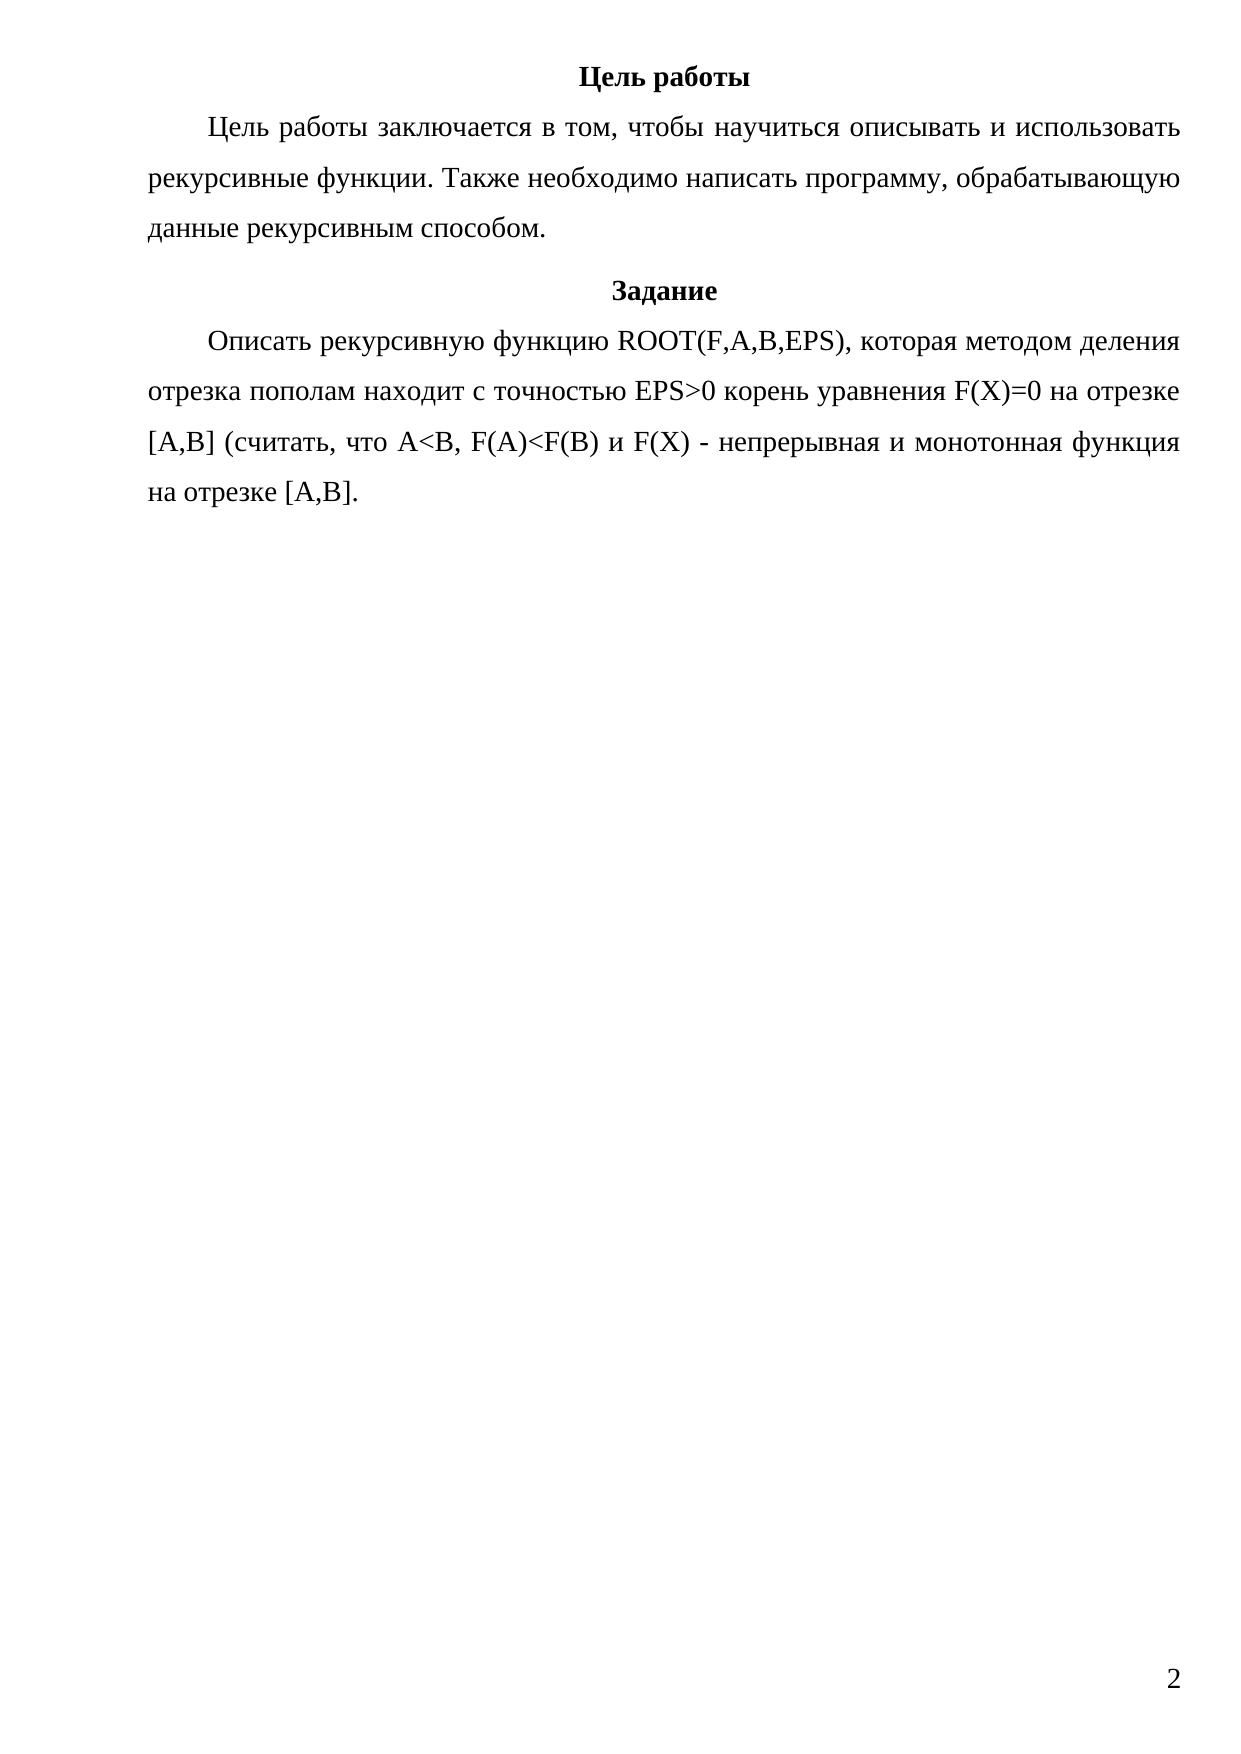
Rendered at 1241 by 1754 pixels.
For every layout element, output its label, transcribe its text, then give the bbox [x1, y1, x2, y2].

text Цель работы заключается в том, чтобы научиться описывать и использовать рекурсивные функции. Также необходимо написать программу, обрабатывающую данные рекурсивным способом. [148, 109, 1181, 243]
text Описать рекурсивную функцию ROOT(F,A,B,EPS), которая методом деления отрезка пополам находит с точностью EPS>0 корень уравнения F(X)=0 на отрезке [A,B] (считать, что A<B, F(A)<F(B) и F(X) - непрерывная и монотонная функция на отрезке [A,B]. [148, 323, 1181, 508]
subtitle Задание [207, 273, 1122, 306]
subtitle Цель работы [207, 59, 1122, 93]
